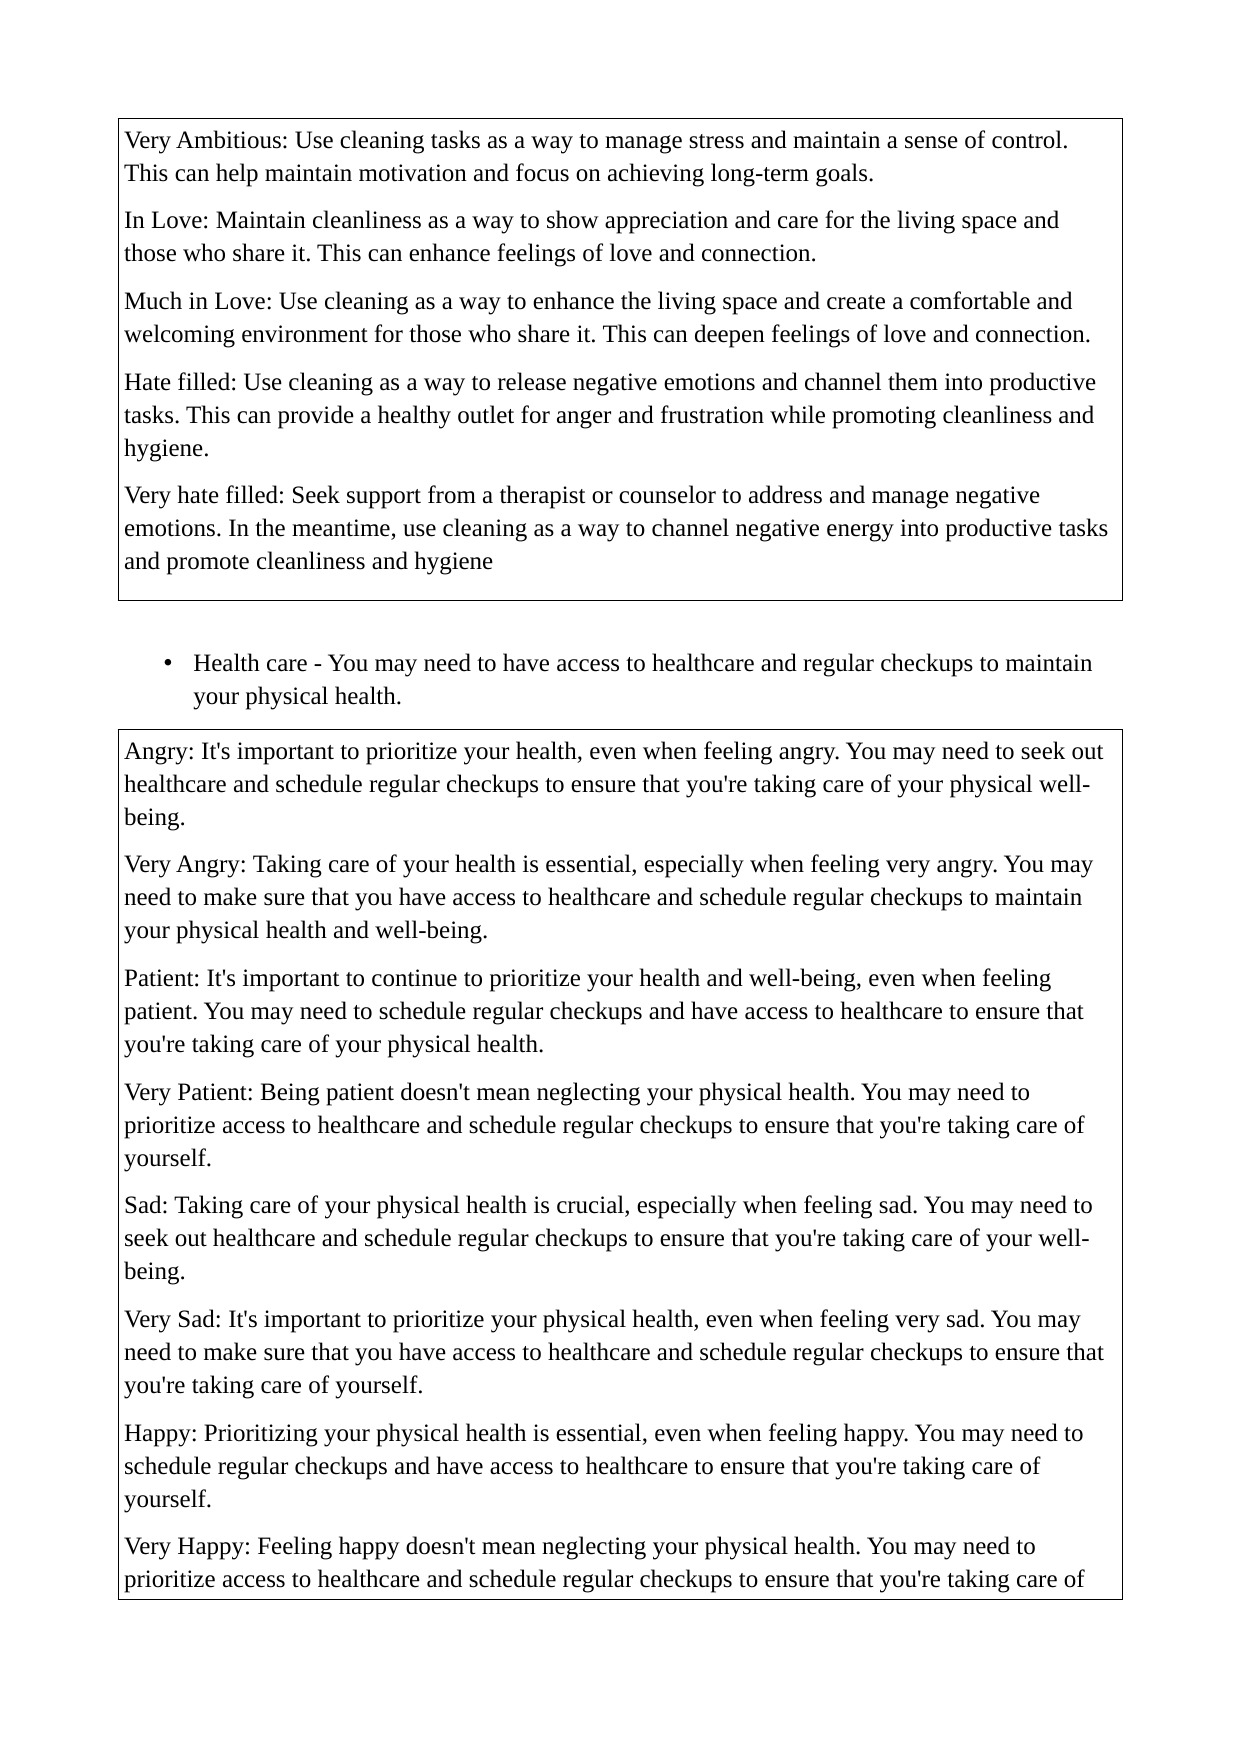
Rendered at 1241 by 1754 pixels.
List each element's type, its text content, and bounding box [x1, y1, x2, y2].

table_header Very Ambitious: Use cleaning tasks as a way to manage stress and maintain a sense of control. This can help maintain motivation and focus on achieving long-term goals. In Love: Maintain cleanliness as a way to show appreciation and care for the living space and those who share it. This can enhance feelings of love and connection. Much in Love: Use cleaning as a way to enhance the living space and create a comfortable and welcoming environment for those who share it. This can deepen feelings of love and connection. Hate filled: Use cleaning as a way to release negative emotions and channel them into productive tasks. This can provide a healthy outlet for anger and frustration while promoting cleanliness and hygiene. Very hate filled: Seek support from a therapist or counselor to address and manage negative emotions. In the meantime, use cleaning as a way to channel negative energy into productive tasks and promote cleanliness and hygiene [119, 119, 1122, 600]
list Health care - You may need to have access to healthcare and regular checkups to maintain your physical health. [164, 648, 1122, 710]
table_header Angry: It's important to prioritize your health, even when feeling angry. You may need to seek out healthcare and schedule regular checkups to ensure that you're taking care of your physical well-being. Very Angry: Taking care of your health is essential, especially when feeling very angry. You may need to make sure that you have access to healthcare and schedule regular checkups to maintain your physical health and well-being. Patient: It's important to continue to prioritize your health and well-being, even when feeling patient. You may need to schedule regular checkups and have access to healthcare to ensure that you're taking care of your physical health. Very Patient: Being patient doesn't mean neglecting your physical health. You may need to prioritize access to healthcare and schedule regular checkups to ensure that you're taking care of yourself. Sad: Taking care of your physical health is crucial, especially when feeling sad. You may need to seek out healthcare and schedule regular checkups to ensure that you're taking care of your well-being. Very Sad: It's important to prioritize your physical health, even when feeling very sad. You may need to make sure that you have access to healthcare and schedule regular checkups to ensure that you're taking care of yourself. Happy: Prioritizing your physical health is essential, even when feeling happy. You may need to schedule regular checkups and have access to healthcare to ensure that you're taking care of yourself. Very Happy: Feeling happy doesn't mean neglecting your physical health. You may need to prioritize access to healthcare and schedule regular checkups to ensure that you're taking care of [119, 730, 1122, 1599]
